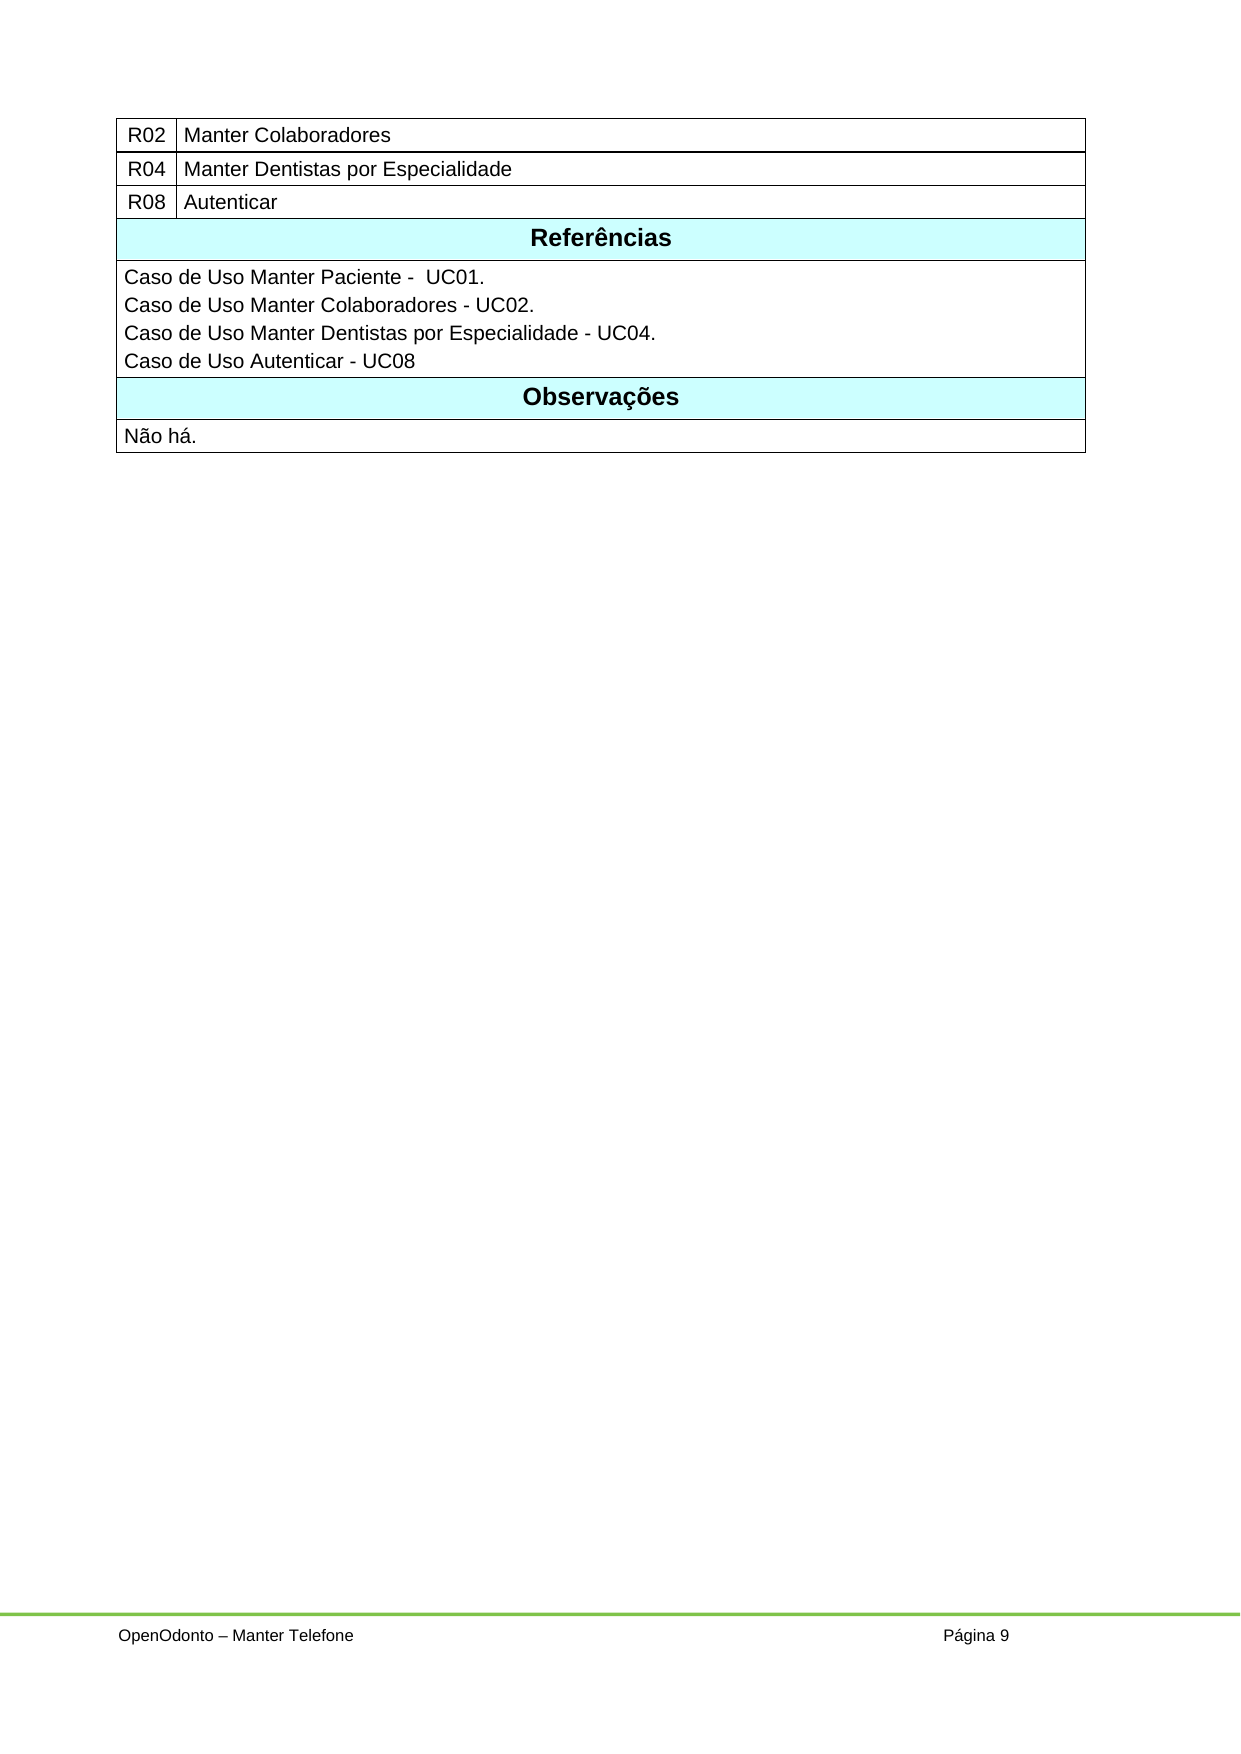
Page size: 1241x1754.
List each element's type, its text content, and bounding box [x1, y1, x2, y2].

table_cell Manter Dentistas por Especialidade [177, 153, 1085, 185]
table_cell R08 [117, 186, 176, 218]
table_cell Observações [117, 378, 1085, 418]
table_cell Caso de Uso Manter Paciente - UC01. Caso de Uso Manter Colaboradores - UC02. Caso de Uso Manter Dentistas por Especialidade - UC04. Caso de Uso Autenticar - UC08 [117, 261, 1085, 377]
table_cell Referências [117, 219, 1085, 259]
table_cell R04 [117, 153, 176, 185]
table_cell Não há. [117, 420, 1085, 452]
table_cell R02 [117, 119, 176, 151]
table_cell Manter Colaboradores [177, 119, 1085, 151]
table_cell Autenticar [177, 186, 1085, 218]
